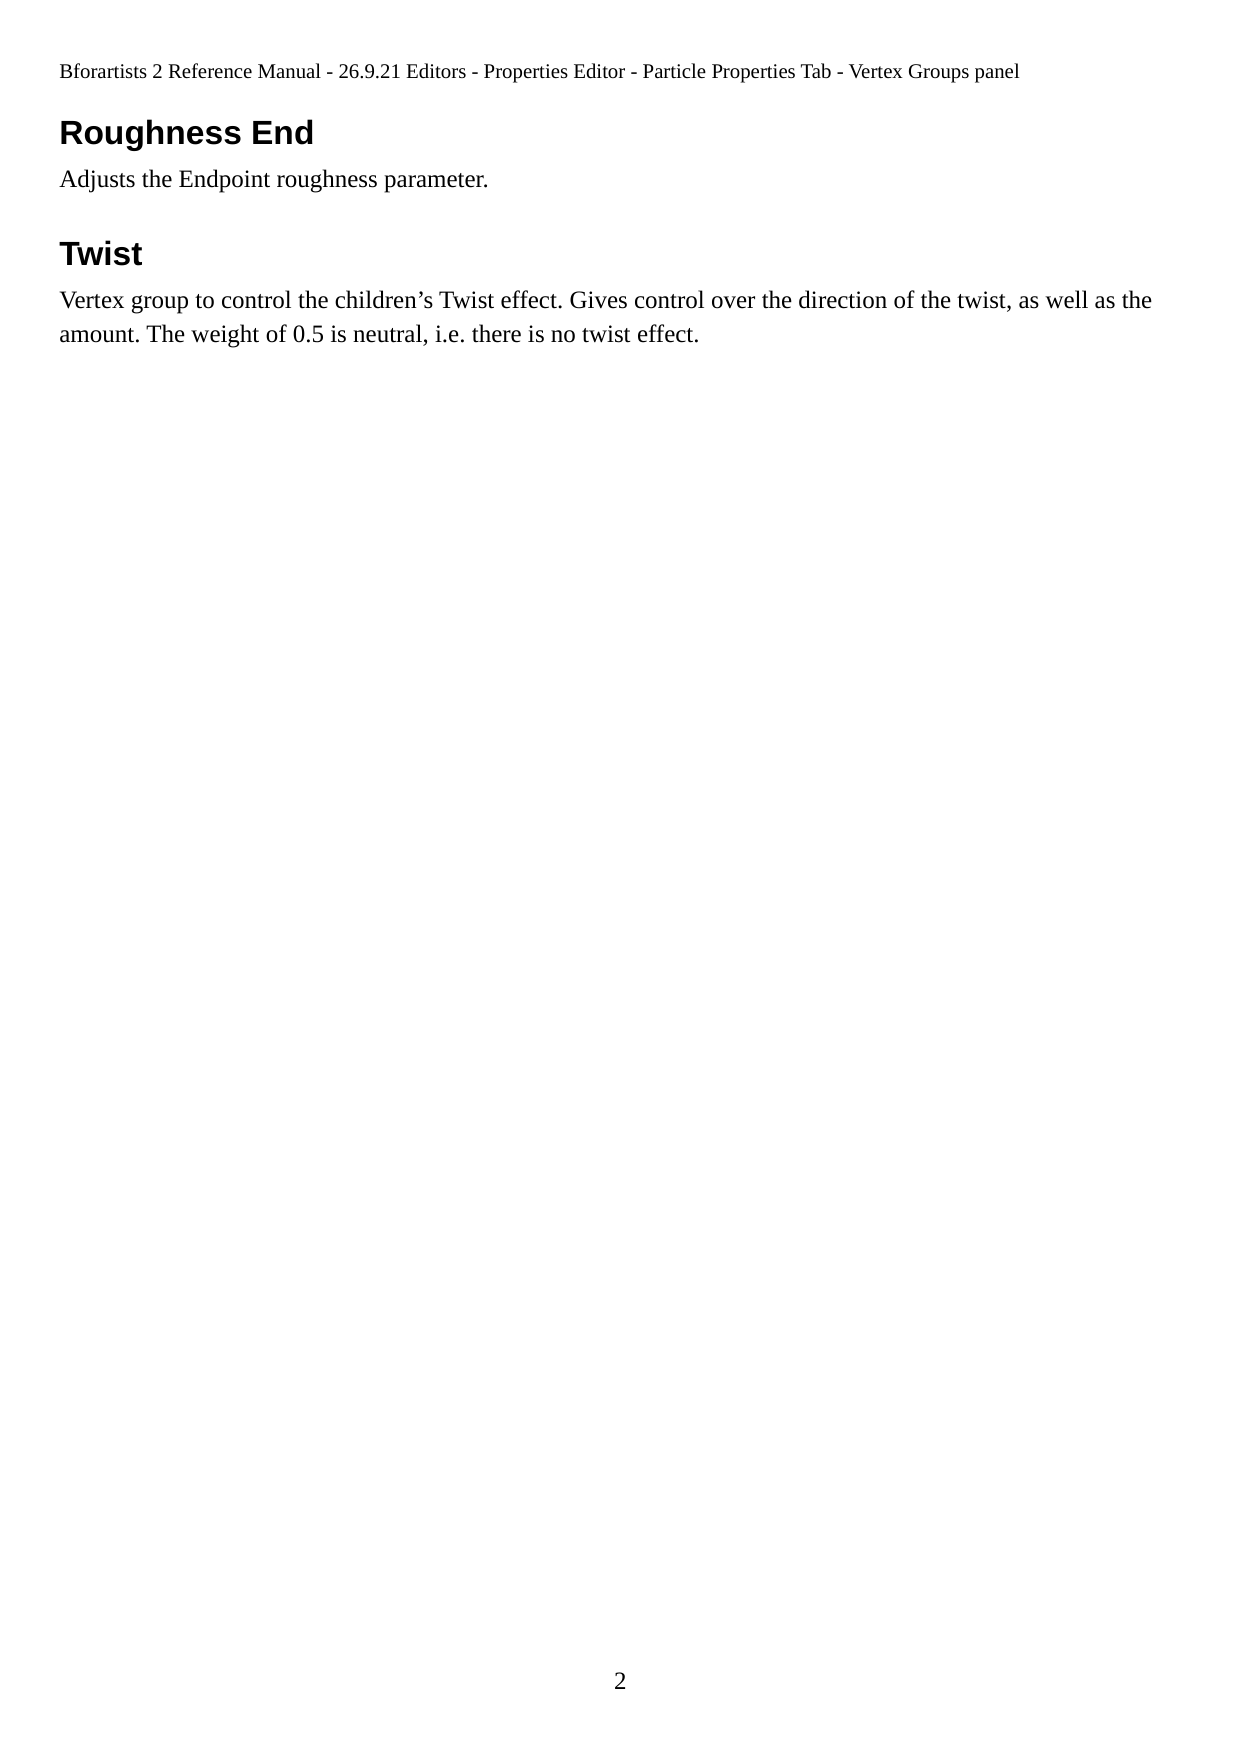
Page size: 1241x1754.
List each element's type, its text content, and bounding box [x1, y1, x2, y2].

subtitle Twist [59, 234, 1181, 272]
subtitle Roughness End [59, 113, 1181, 151]
text Vertex group to control the children’s Twist effect. Gives control over the direction of the twist, as well as the amount. The weight of 0.5 is neutral, i.e. there is no twist effect. [59, 285, 1181, 348]
text Adjusts the Endpoint roughness parameter. [59, 164, 1181, 192]
